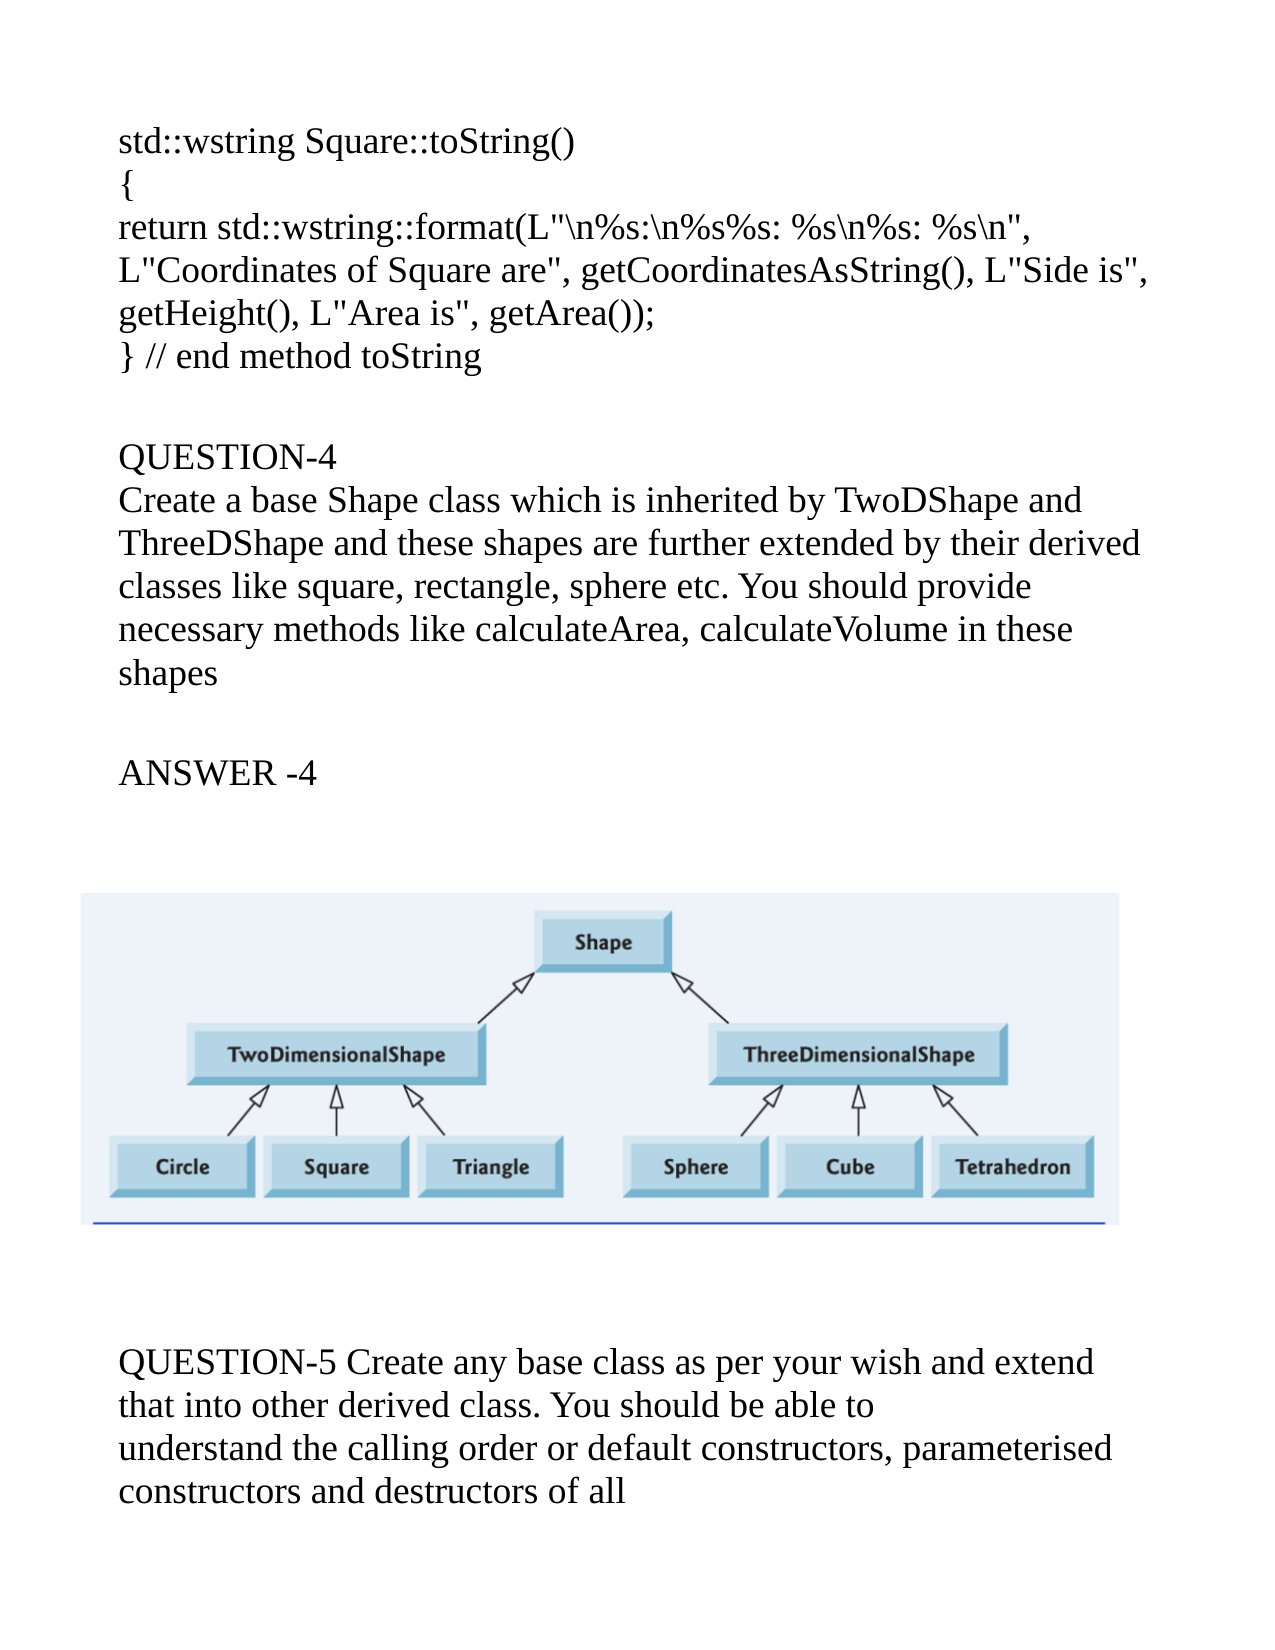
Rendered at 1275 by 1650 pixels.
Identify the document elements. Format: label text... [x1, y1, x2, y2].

picture [80, 893, 1120, 1225]
text return std::wstring::format(L"\n%s:\n%s%s: %s\n%s: %s\n", L"Coordinates of Square are", getCoordinatesAsString(), L"Side is", getHeight(), L"Area is", getArea()); [118, 204, 1157, 334]
text QUESTION-4 [118, 434, 1157, 477]
text std::wstring Square::toString() [118, 118, 1157, 161]
text ANSWER -4 [118, 751, 1157, 794]
text } // end method toString [118, 334, 1157, 377]
text Create a base Shape class which is inherited by TwoDShape and ThreeDShape and these shapes are further extended by their derived classes like square, rectangle, sphere etc. You should provide necessary methods like calculateArea, calculateVolume in these shapes [118, 477, 1157, 693]
text QUESTION-5 Create any base class as per your wish and extend that into other derived class. You should be able to understand the calling order or default constructors, parameterised constructors and destructors of all [118, 1339, 1157, 1512]
text { [118, 161, 1157, 204]
